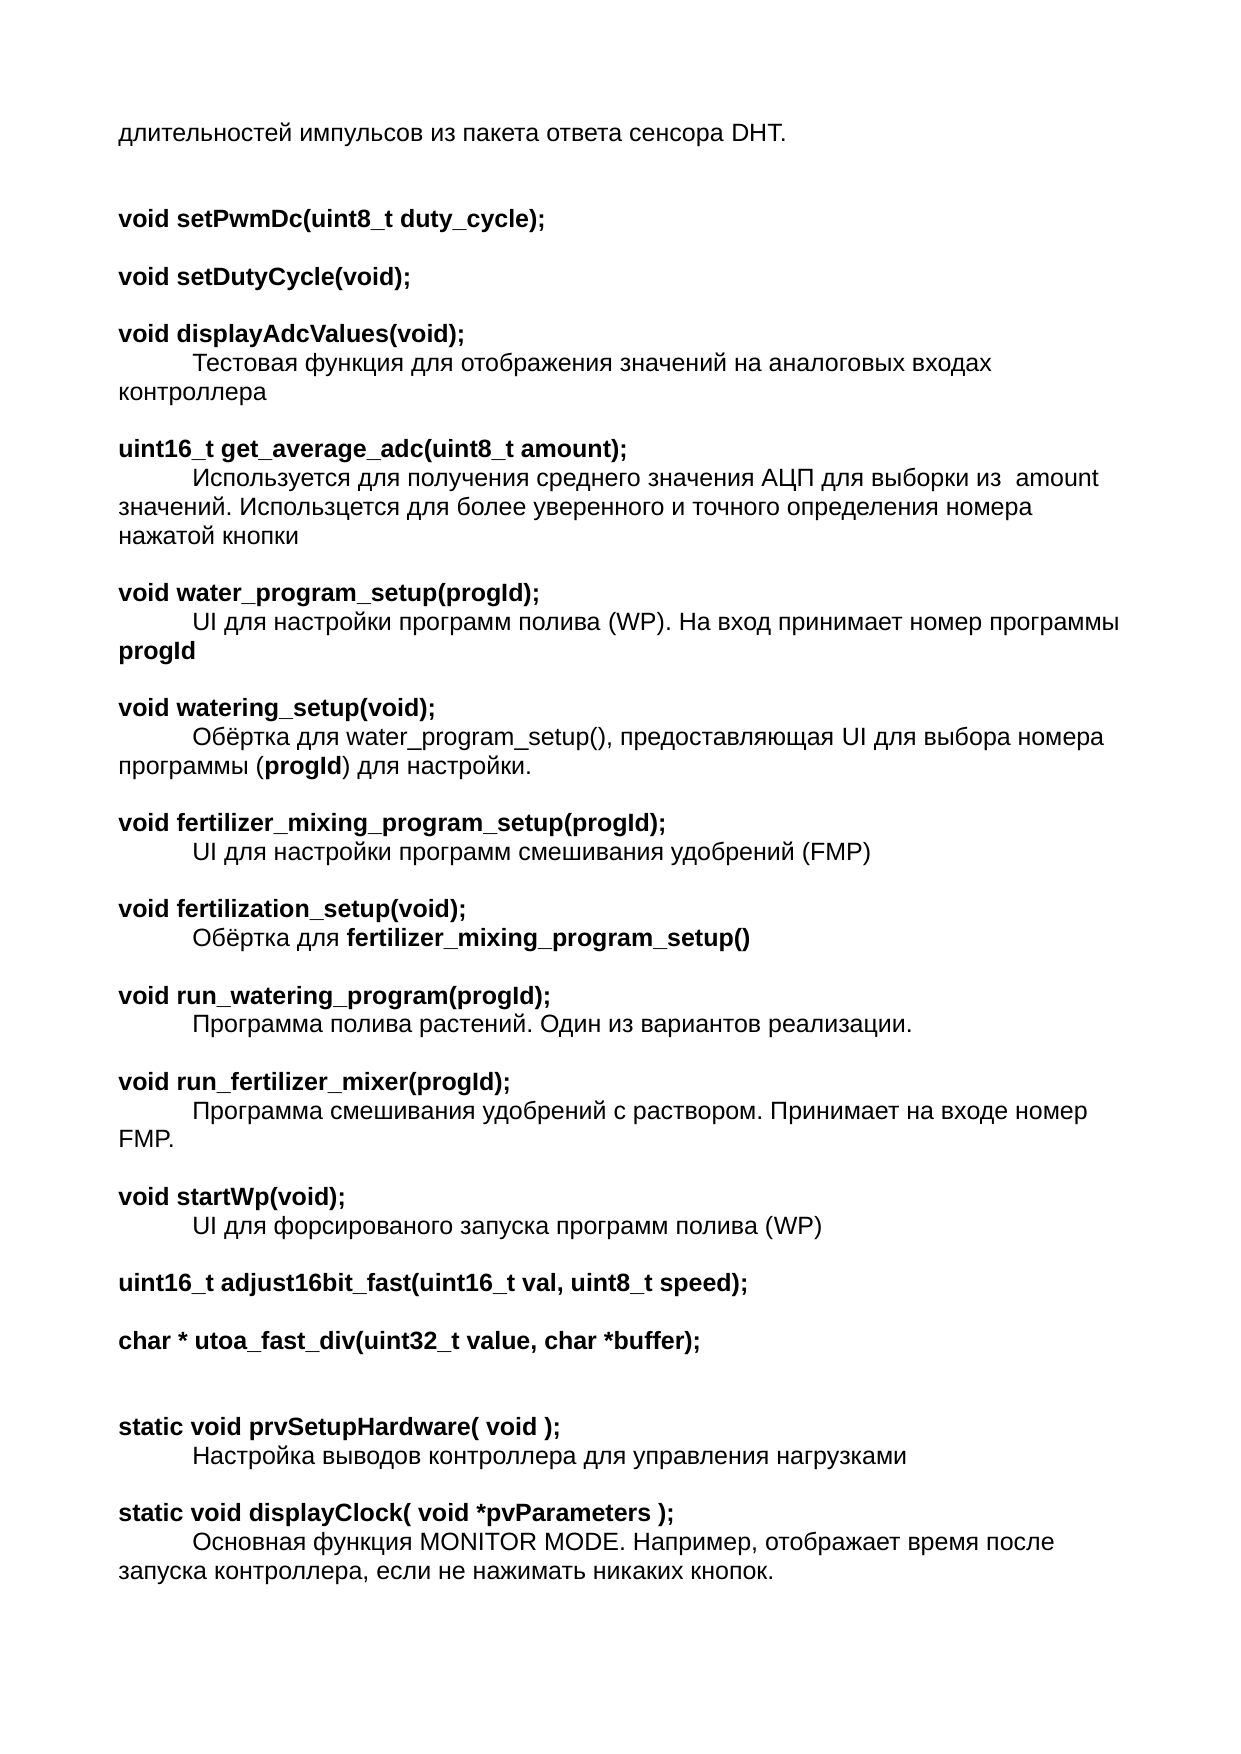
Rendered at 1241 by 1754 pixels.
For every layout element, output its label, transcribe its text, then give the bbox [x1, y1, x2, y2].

text UI для форсированого запуска программ полива (WP) [118, 1211, 1122, 1239]
text Программа смешивания удобрений с раствором. Принимает на входе номер FMP. [118, 1096, 1122, 1153]
text Обёртка для water_program_setup(), предоставляющая UI для выбора номера программы (progId) для настройки. [118, 722, 1122, 779]
text UI для настройки программ смешивания удобрений (FMP) [118, 837, 1122, 866]
text void startWp(void); [118, 1182, 1122, 1211]
text void displayAdcValues(void); [118, 319, 1122, 348]
text void water_program_setup(progId); [118, 578, 1122, 607]
text Настройка выводов контроллера для управления нагрузками [118, 1441, 1122, 1469]
text Тестовая функция для отображения значений на аналоговых входах контроллера [118, 348, 1122, 406]
text Используется для получения среднего значения АЦП для выборки из amount значений. Использцется для более уверенного и точного определения номера нажатой кнопки [118, 463, 1122, 549]
text char * utoa_fast_div(uint32_t value, char *buffer); [118, 1326, 1122, 1354]
text uint16_t adjust16bit_fast(uint16_t val, uint8_t speed); [118, 1268, 1122, 1297]
text void setDutyCycle(void); [118, 262, 1122, 291]
text void run_fertilizer_mixer(progId); [118, 1067, 1122, 1096]
text Основная функция MONITOR MODE. Например, отображает время после запуска контроллера, если не нажимать никаких кнопок. [118, 1527, 1122, 1584]
text void setPwmDc(uint8_t duty_cycle); [118, 204, 1122, 233]
text void fertilization_setup(void); [118, 894, 1122, 923]
text void watering_setup(void); [118, 693, 1122, 722]
text Программа полива растений. Один из вариантов реализации. [118, 1009, 1122, 1038]
text static void prvSetupHardware( void ); [118, 1412, 1122, 1441]
text UI для настройки программ полива (WP). На вход принимает номер программы progId [118, 607, 1122, 664]
text void run_watering_program(progId); [118, 981, 1122, 1009]
text uint16_t get_average_adc(uint8_t amount); [118, 434, 1122, 463]
text длительностей импульсов из пакета ответа сенсора DHT. [118, 118, 1122, 147]
text void fertilizer_mixing_program_setup(progId); [118, 808, 1122, 837]
text static void displayClock( void *pvParameters ); [118, 1498, 1122, 1527]
text Обёртка для fertilizer_mixing_program_setup() [118, 923, 1122, 952]
